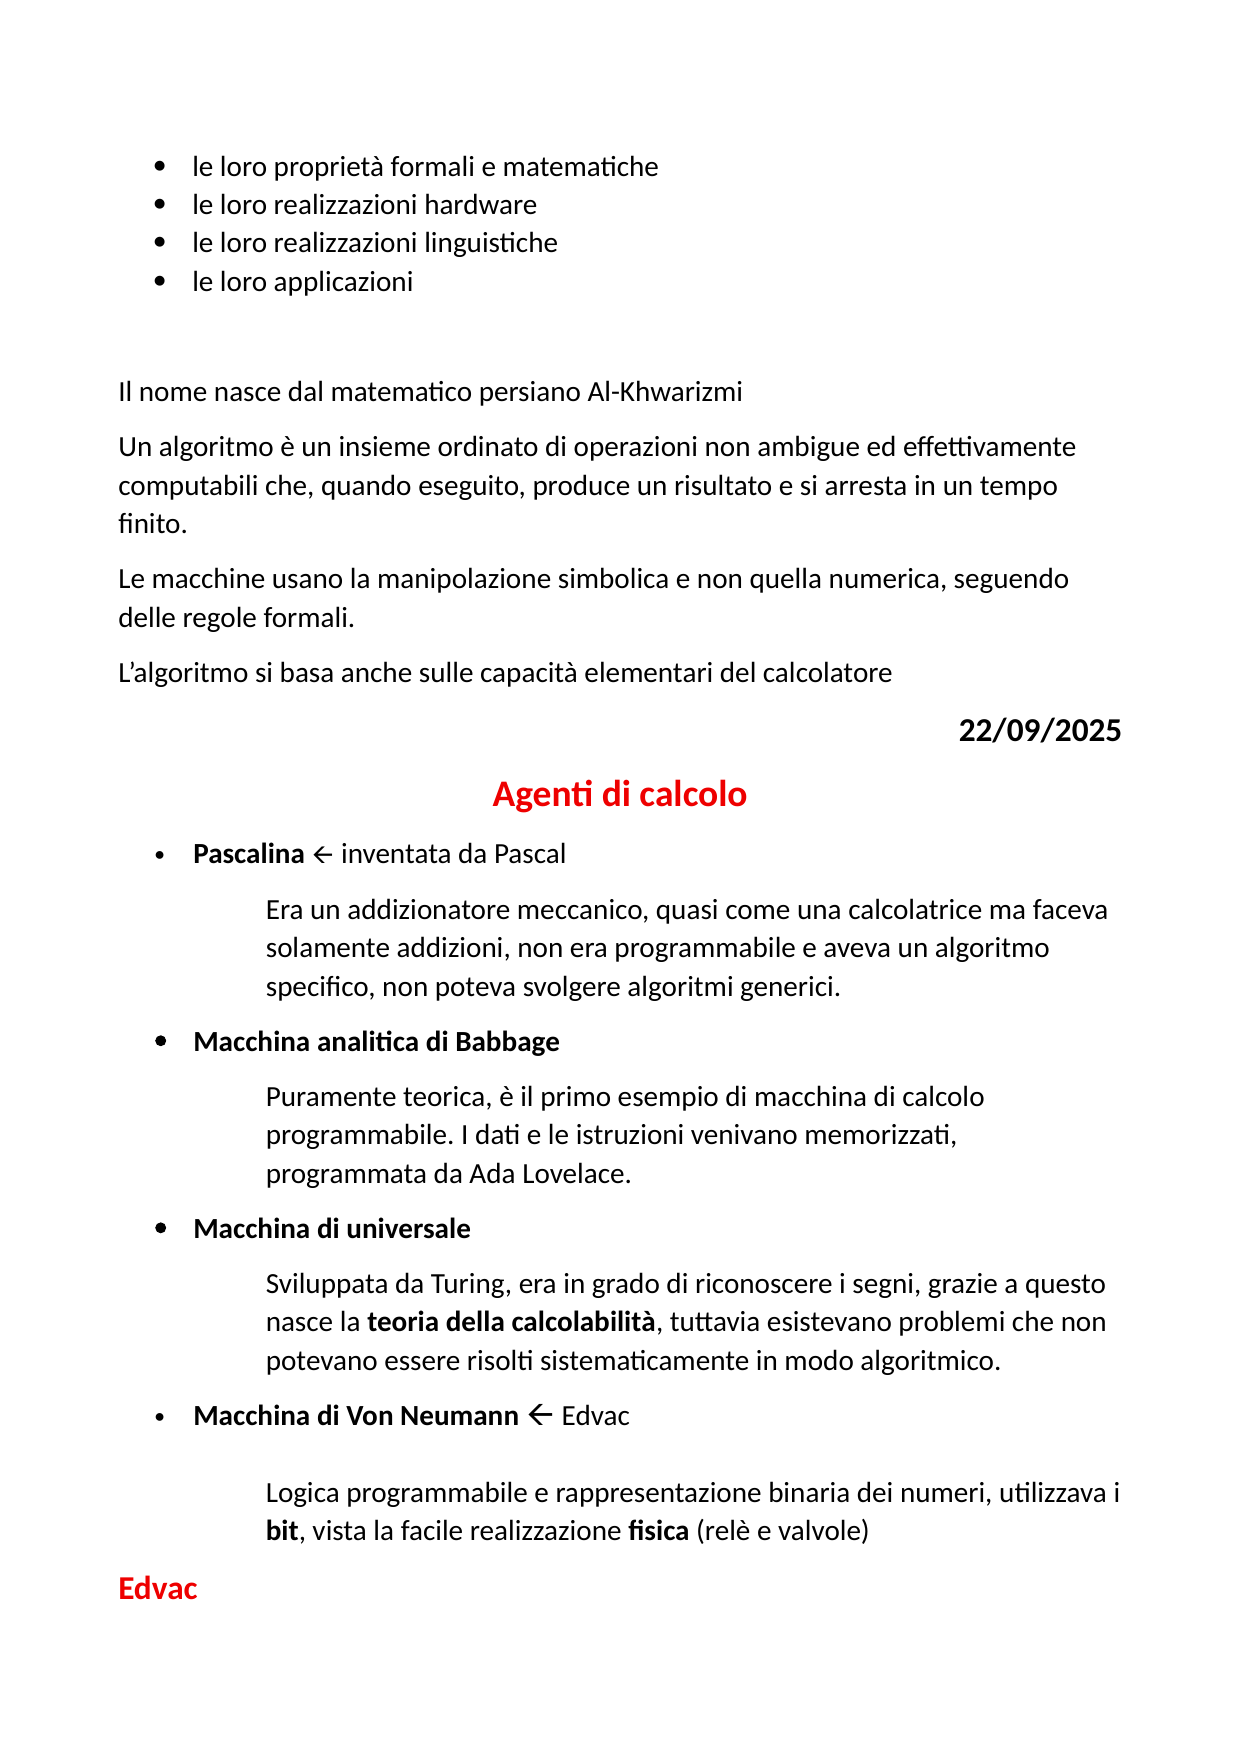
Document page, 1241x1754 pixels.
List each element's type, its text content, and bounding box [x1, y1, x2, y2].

list le loro realizzazioni hardware [154, 186, 1122, 222]
list Macchina di universale [156, 1210, 1122, 1245]
text Era un addizionatore meccanico, quasi come una calcolatrice ma faceva solamente addizioni, non era programmabile e aveva un algoritmo specifico, non poteva svolgere algoritmi generici. [266, 891, 1122, 1003]
text Agenti di calcolo [118, 769, 1122, 815]
text Puramente teorica, è il primo esempio di macchina di calcolo programmabile. I dati e le istruzioni venivano memorizzati, programmata da Ada Lovelace. [266, 1078, 1122, 1190]
text Edvac [118, 1567, 1122, 1608]
text Un algoritmo è un insieme ordinato di operazioni non ambigue ed effettivamente computabili che, quando eseguito, produce un risultato e si arresta in un tempo finito. [118, 428, 1122, 541]
text Le macchine usano la manipolazione simbolica e non quella numerica, seguendo delle regole formali. [118, 560, 1122, 634]
list Macchina di Von Neumann  Edvac [156, 1397, 1122, 1432]
text 22/09/2025 [118, 709, 1122, 749]
list Macchina analitica di Babbage [156, 1023, 1122, 1058]
text Il nome nasce dal matematico persiano Al-Khwarizmi [118, 373, 1122, 409]
list le loro applicazioni [154, 263, 1122, 298]
text L’algoritmo si basa anche sulle capacità elementari del calcolatore [118, 654, 1122, 689]
text Sviluppata da Turing, era in grado di riconoscere i segni, grazie a questo nasce la teoria della calcolabilità, tuttavia esistevano problemi che non potevano essere risolti sistematicamente in modo algoritmico. [266, 1265, 1122, 1377]
list Pascalina  inventata da Pascal [156, 836, 1122, 871]
list Logica programmabile e rappresentazione binaria dei numeri, utilizzava i bit, vista la facile realizzazione fisica (relè e valvole) [266, 1474, 1122, 1548]
list le loro realizzazioni linguistiche [154, 224, 1122, 260]
list le loro proprietà formali e matematiche [154, 148, 1122, 183]
